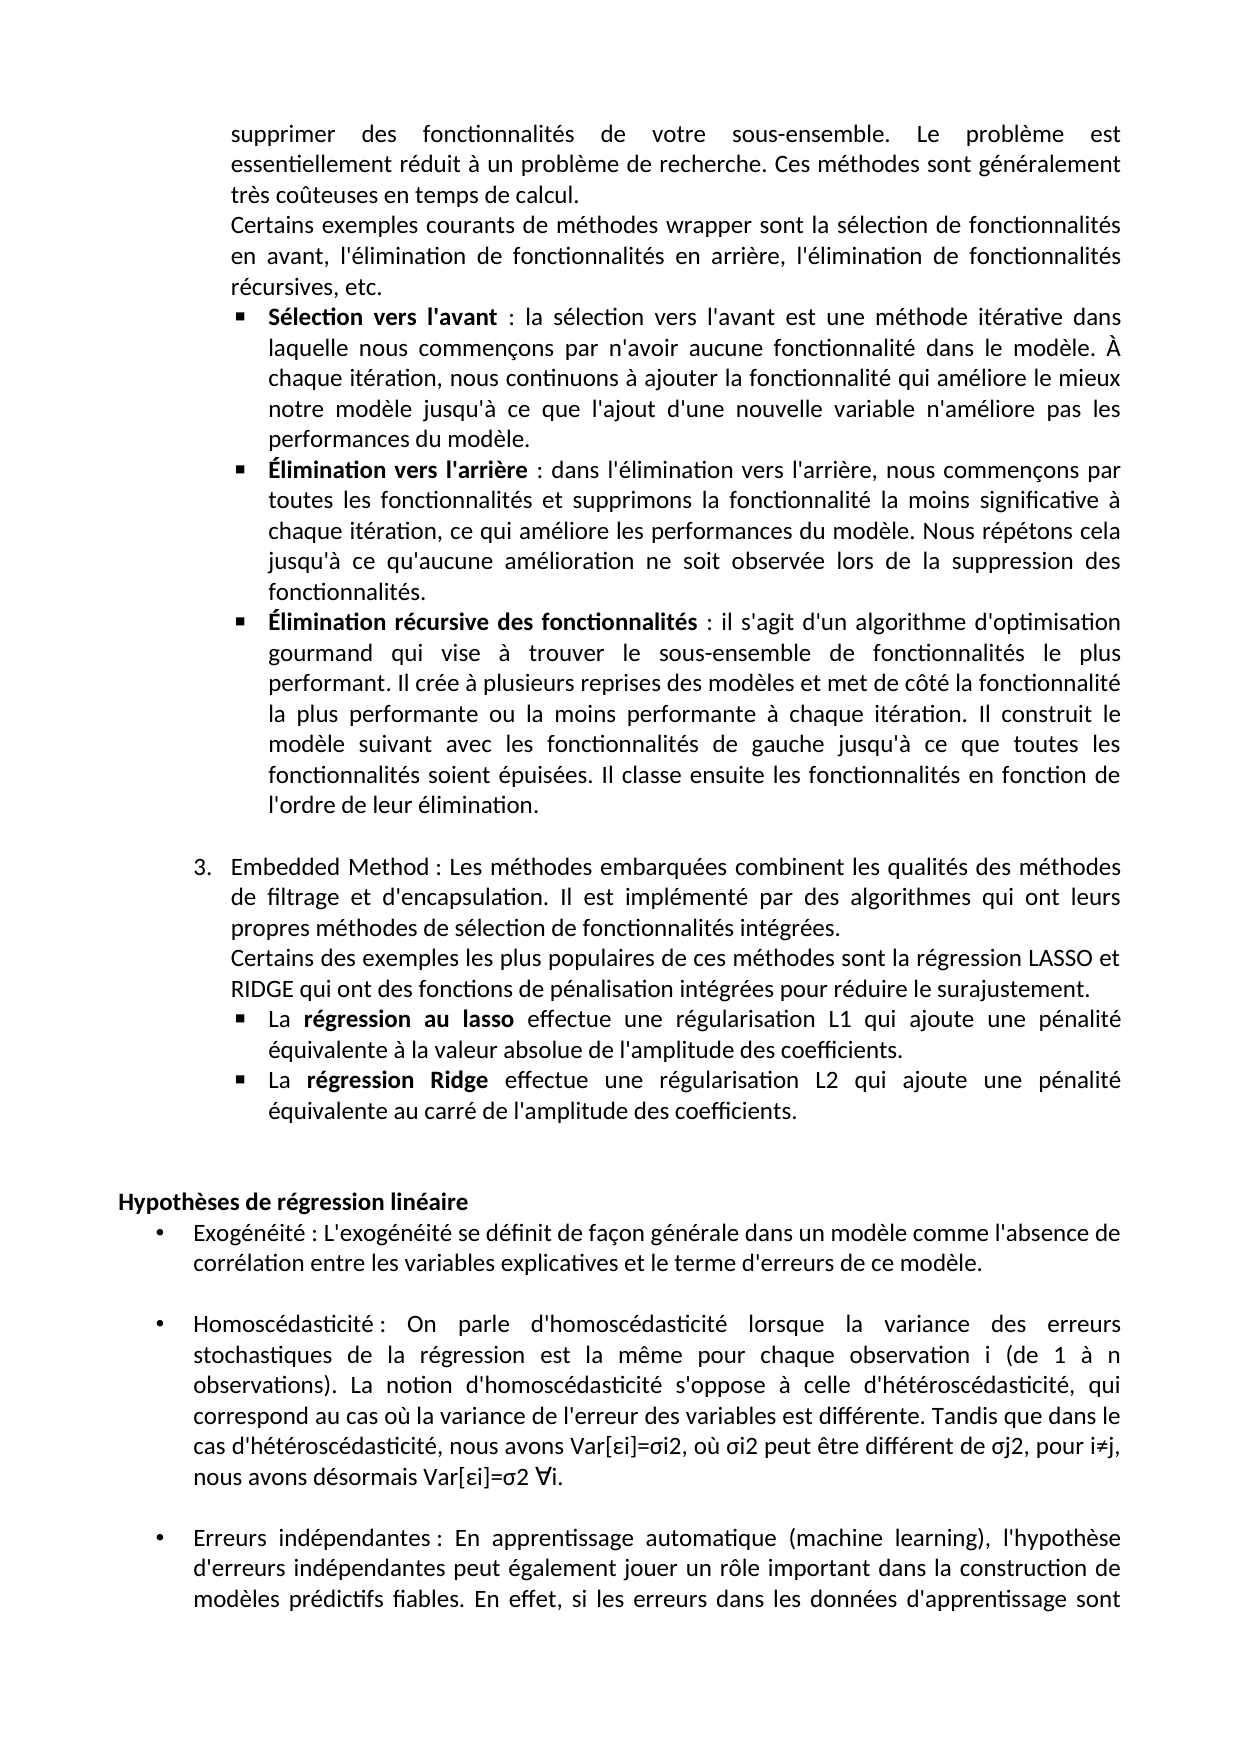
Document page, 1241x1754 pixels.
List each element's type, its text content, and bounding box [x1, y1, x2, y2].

list Élimination vers l'arrière : dans l'élimination vers l'arrière, nous commençons par toutes les fonctionnalités et supprimons la fonctionnalité la moins significative à chaque itération, ce qui améliore les performances du modèle. Nous répétons cela jusqu'à ce qu'aucune amélioration ne soit observée lors de la suppression des fonctionnalités. [231, 454, 1122, 606]
list La régression au lasso effectue une régularisation L1 qui ajoute une pénalité équivalente à la valeur absolue de l'amplitude des coefficients. [231, 1003, 1122, 1064]
list Élimination récursive des fonctionnalités : il s'agit d'un algorithme d'optimisation gourmand qui vise à trouver le sous-ensemble de fonctionnalités le plus performant. Il crée à plusieurs reprises des modèles et met de côté la fonctionnalité la plus performante ou la moins performante à chaque itération. Il construit le modèle suivant avec les fonctionnalités de gauche jusqu'à ce que toutes les fonctionnalités soient épuisées. Il classe ensuite les fonctionnalités en fonction de l'ordre de leur élimination. [231, 606, 1122, 820]
list La régression Ridge effectue une régularisation L2 qui ajoute une pénalité équivalente au carré de l'amplitude des coefficients. [231, 1064, 1122, 1125]
list Exogénéité : L'exogénéité se définit de façon générale dans un modèle comme l'absence de corrélation entre les variables explicatives et le terme d'erreurs de ce modèle. [156, 1217, 1122, 1278]
list Sélection vers l'avant : la sélection vers l'avant est une méthode itérative dans laquelle nous commençons par n'avoir aucune fonctionnalité dans le modèle. À chaque itération, nous continuons à ajouter la fonctionnalité qui améliore le mieux notre modèle jusqu'à ce que l'ajout d'une nouvelle variable n'améliore pas les performances du modèle. [231, 301, 1122, 454]
list Homoscédasticité : On parle d'homoscédasticité lorsque la variance des erreurs stochastiques de la régression est la même pour chaque observation i (de 1 à n observations). La notion d'homoscédasticité s'oppose à celle d'hétéroscédasticité, qui correspond au cas où la variance de l'erreur des variables est différente. Tandis que dans le cas d'hétéroscédasticité, nous avons Var[εi]=σi2, où σi2 peut être différent de σj2, pour i≠j, nous avons désormais Var[εi]=σ2 ∀i. [156, 1308, 1122, 1492]
list supprimer des fonctionnalités de votre sous-ensemble. Le problème est essentiellement réduit à un problème de recherche. Ces méthodes sont généralement très coûteuses en temps de calcul. [193, 118, 1122, 210]
list Certains exemples courants de méthodes wrapper sont la sélection de fonctionnalités en avant, l'élimination de fonctionnalités en arrière, l'élimination de fonctionnalités récursives, etc. [193, 210, 1122, 301]
list Embedded Method : Les méthodes embarquées combinent les qualités des méthodes de filtrage et d'encapsulation. Il est implémenté par des algorithmes qui ont leurs propres méthodes de sélection de fonctionnalités intégrées. [193, 851, 1122, 942]
list Erreurs indépendantes : En apprentissage automatique (machine learning), l'hypothèse d'erreurs indépendantes peut également jouer un rôle important dans la construction de modèles prédictifs fiables. En effet, si les erreurs dans les données d'apprentissage sont [156, 1522, 1122, 1614]
list Certains des exemples les plus populaires de ces méthodes sont la régression LASSO et RIDGE qui ont des fonctions de pénalisation intégrées pour réduire le surajustement. [193, 942, 1122, 1003]
text Hypothèses de régression linéaire [118, 1186, 1122, 1217]
